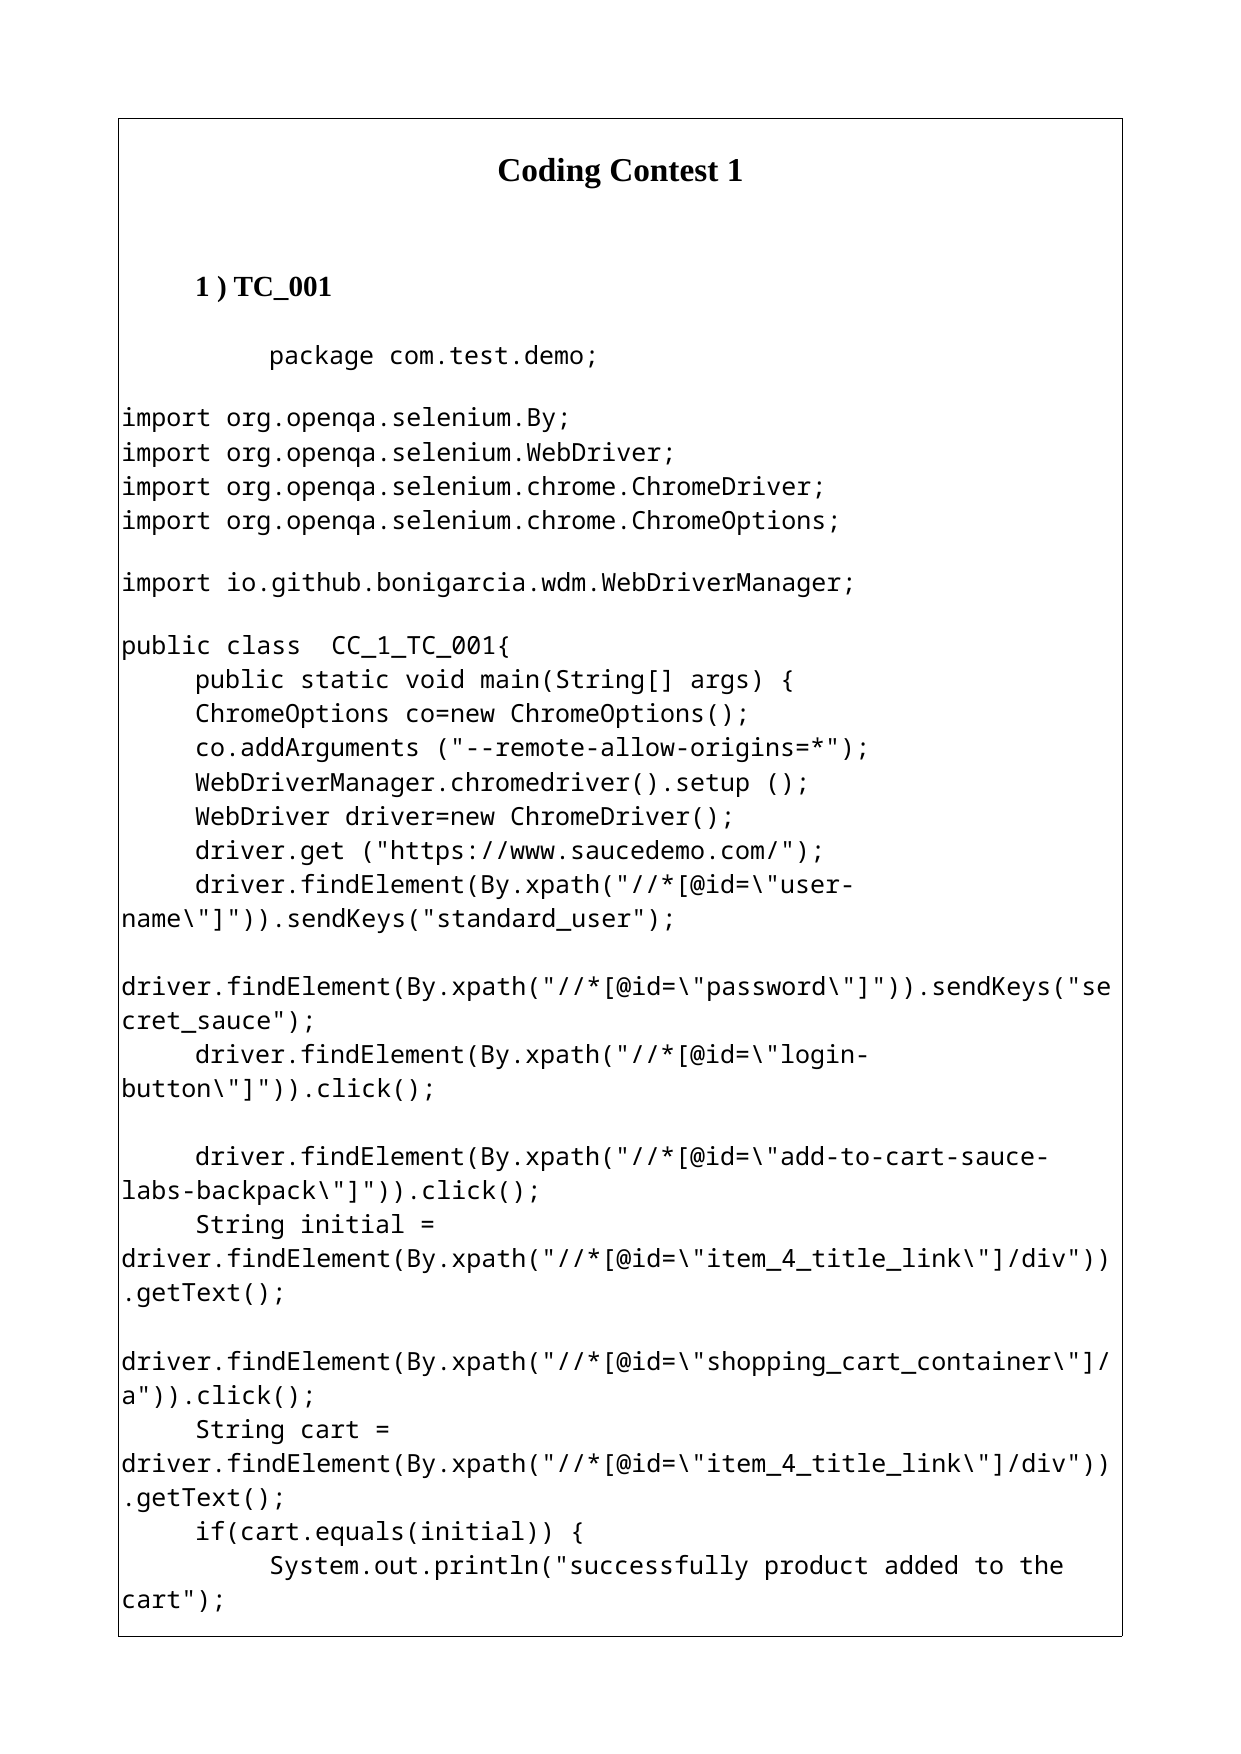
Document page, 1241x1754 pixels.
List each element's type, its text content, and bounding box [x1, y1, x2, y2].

text driver.findElement(By.xpath("//*[@id=\"user-name\"]")).sendKeys("standard_user"); [121, 866, 1119, 934]
text driver.findElement(By.xpath("//*[@id=\"login-button\"]")).click(); [121, 1037, 1119, 1105]
text import org.openqa.selenium.WebDriver; [121, 434, 1119, 468]
text import io.github.bonigarcia.wdm.WebDriverManager; [121, 565, 1119, 599]
text import org.openqa.selenium.By; [121, 400, 1119, 434]
text String initial = driver.findElement(By.xpath("//*[@id=\"item_4_title_link\"]/div")).getText(); [121, 1207, 1119, 1309]
text public class CC_1_TC_001{ [121, 628, 1119, 662]
text if(cart.equals(initial)) { [121, 1513, 1119, 1548]
text driver.findElement(By.xpath("//*[@id=\"shopping_cart_container\"]/a")).click(); [121, 1309, 1119, 1411]
text System.out.println("successfully product added to the cart"); [121, 1548, 1119, 1616]
text package com.test.demo; [121, 337, 1119, 371]
text driver.get ("https://www.saucedemo.com/"); [121, 832, 1119, 866]
text WebDriverManager.chromedriver().setup (); [121, 764, 1119, 798]
text Coding Contest 1 [121, 150, 1119, 188]
text driver.findElement(By.xpath("//*[@id=\"add-to-cart-sauce-labs-backpack\"]")).click(); [121, 1139, 1119, 1207]
text public static void main(String[] args) { [121, 662, 1119, 696]
text co.addArguments ("--remote-allow-origins=*"); [121, 730, 1119, 764]
text import org.openqa.selenium.chrome.ChromeDriver; [121, 468, 1119, 502]
text ChromeOptions co=new ChromeOptions(); [121, 696, 1119, 730]
text driver.findElement(By.xpath("//*[@id=\"password\"]")).sendKeys("secret_sauce"); [121, 934, 1119, 1037]
text WebDriver driver=new ChromeDriver(); [121, 798, 1119, 832]
text String cart = driver.findElement(By.xpath("//*[@id=\"item_4_title_link\"]/div")).getText(); [121, 1411, 1119, 1513]
text import org.openqa.selenium.chrome.ChromeOptions; [121, 502, 1119, 536]
text 1 ) TC_001 [121, 265, 1119, 303]
